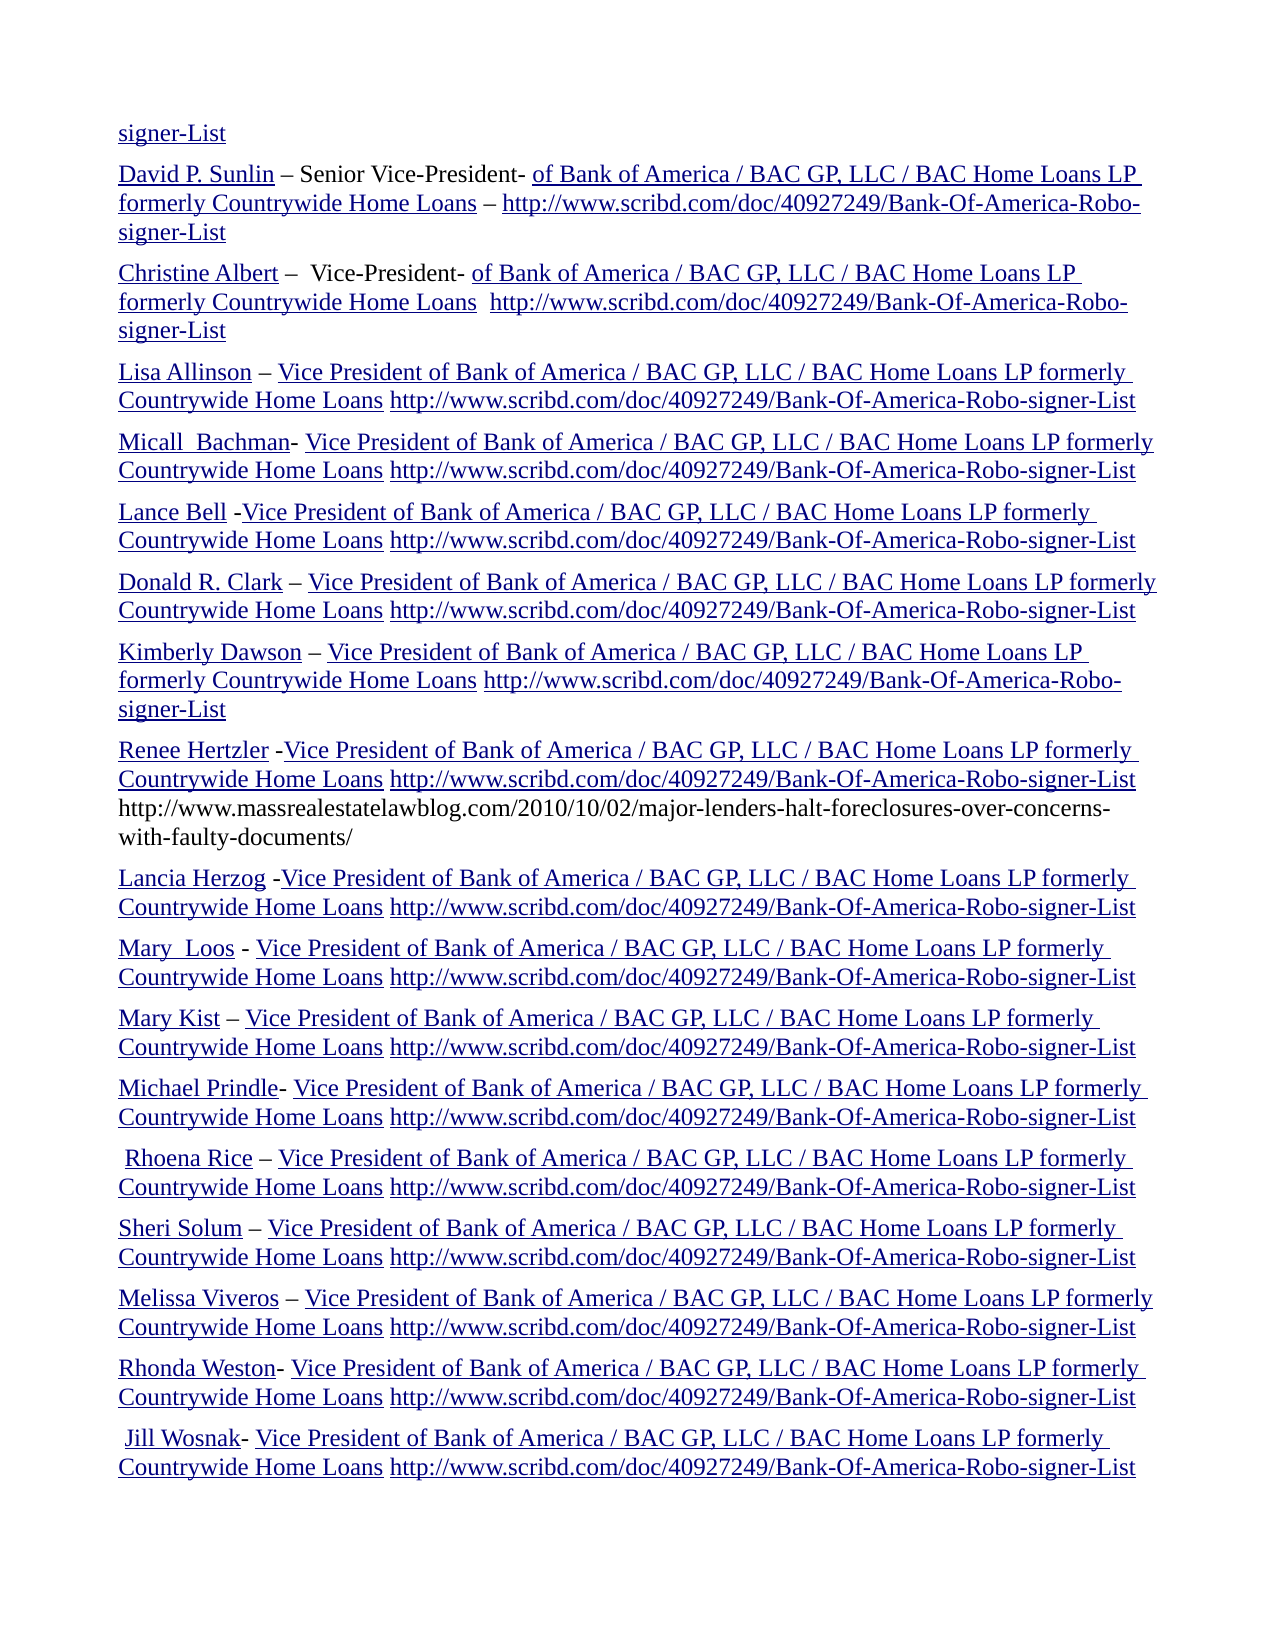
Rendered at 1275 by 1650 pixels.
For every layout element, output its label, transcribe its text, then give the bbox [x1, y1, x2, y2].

text Donald R. Clark – Vice President of Bank of America / BAC GP, LLC / BAC Home Loans LP formerly Countrywide Home Loans http://www.scribd.com/doc/40927249/Bank-Of-America-Robo-signer-List [118, 567, 1157, 624]
text Melissa Viveros – Vice President of Bank of America / BAC GP, LLC / BAC Home Loans LP formerly Countrywide Home Loans http://www.scribd.com/doc/40927249/Bank-Of-America-Robo-signer-List [118, 1283, 1157, 1341]
text David P. Sunlin – Senior Vice-President- of Bank of America / BAC GP, LLC / BAC Home Loans LP formerly Countrywide Home Loans – http://www.scribd.com/doc/40927249/Bank-Of-America-Robo-signer-List [118, 159, 1157, 246]
text Rhoena Rice – Vice President of Bank of America / BAC GP, LLC / BAC Home Loans LP formerly Countrywide Home Loans http://www.scribd.com/doc/40927249/Bank-Of-America-Robo-signer-List [118, 1143, 1157, 1201]
text Lancia Herzog -Vice President of Bank of America / BAC GP, LLC / BAC Home Loans LP formerly Countrywide Home Loans http://www.scribd.com/doc/40927249/Bank-Of-America-Robo-signer-List [118, 863, 1157, 921]
text Kimberly Dawson – Vice President of Bank of America / BAC GP, LLC / BAC Home Loans LP formerly Countrywide Home Loans http://www.scribd.com/doc/40927249/Bank-Of-America-Robo-signer-List [118, 637, 1157, 723]
text Mary Loos - Vice President of Bank of America / BAC GP, LLC / BAC Home Loans LP formerly Countrywide Home Loans http://www.scribd.com/doc/40927249/Bank-Of-America-Robo-signer-List [118, 933, 1157, 991]
text Michael Prindle- Vice President of Bank of America / BAC GP, LLC / BAC Home Loans LP formerly Countrywide Home Loans http://www.scribd.com/doc/40927249/Bank-Of-America-Robo-signer-List [118, 1073, 1157, 1131]
text Jill Wosnak- Vice President of Bank of America / BAC GP, LLC / BAC Home Loans LP formerly Countrywide Home Loans http://www.scribd.com/doc/40927249/Bank-Of-America-Robo-signer-List [118, 1423, 1157, 1481]
text Lance Bell -Vice President of Bank of America / BAC GP, LLC / BAC Home Loans LP formerly Countrywide Home Loans http://www.scribd.com/doc/40927249/Bank-Of-America-Robo-signer-List [118, 497, 1157, 554]
text Christine Albert – Vice-President- of Bank of America / BAC GP, LLC / BAC Home Loans LP formerly Countrywide Home Loans http://www.scribd.com/doc/40927249/Bank-Of-America-Robo-signer-List [118, 258, 1157, 344]
text Sheri Solum – Vice President of Bank of America / BAC GP, LLC / BAC Home Loans LP formerly Countrywide Home Loans http://www.scribd.com/doc/40927249/Bank-Of-America-Robo-signer-List [118, 1213, 1157, 1271]
text Micall Bachman- Vice President of Bank of America / BAC GP, LLC / BAC Home Loans LP formerly Countrywide Home Loans http://www.scribd.com/doc/40927249/Bank-Of-America-Robo-signer-List [118, 427, 1157, 484]
text Lisa Allinson – Vice President of Bank of America / BAC GP, LLC / BAC Home Loans LP formerly Countrywide Home Loans http://www.scribd.com/doc/40927249/Bank-Of-America-Robo-signer-List [118, 357, 1157, 414]
text signer-List [118, 118, 1157, 147]
text Rhonda Weston- Vice President of Bank of America / BAC GP, LLC / BAC Home Loans LP formerly Countrywide Home Loans http://www.scribd.com/doc/40927249/Bank-Of-America-Robo-signer-List [118, 1353, 1157, 1411]
text Renee Hertzler -Vice President of Bank of America / BAC GP, LLC / BAC Home Loans LP formerly Countrywide Home Loans http://www.scribd.com/doc/40927249/Bank-Of-America-Robo-signer-List http://www.massrealestatelawblog.com/2010/10/02/major-lenders-halt-foreclosures-over-concerns-with-faulty-documents/ [118, 736, 1157, 851]
text Mary Kist – Vice President of Bank of America / BAC GP, LLC / BAC Home Loans LP formerly Countrywide Home Loans http://www.scribd.com/doc/40927249/Bank-Of-America-Robo-signer-List [118, 1003, 1157, 1061]
